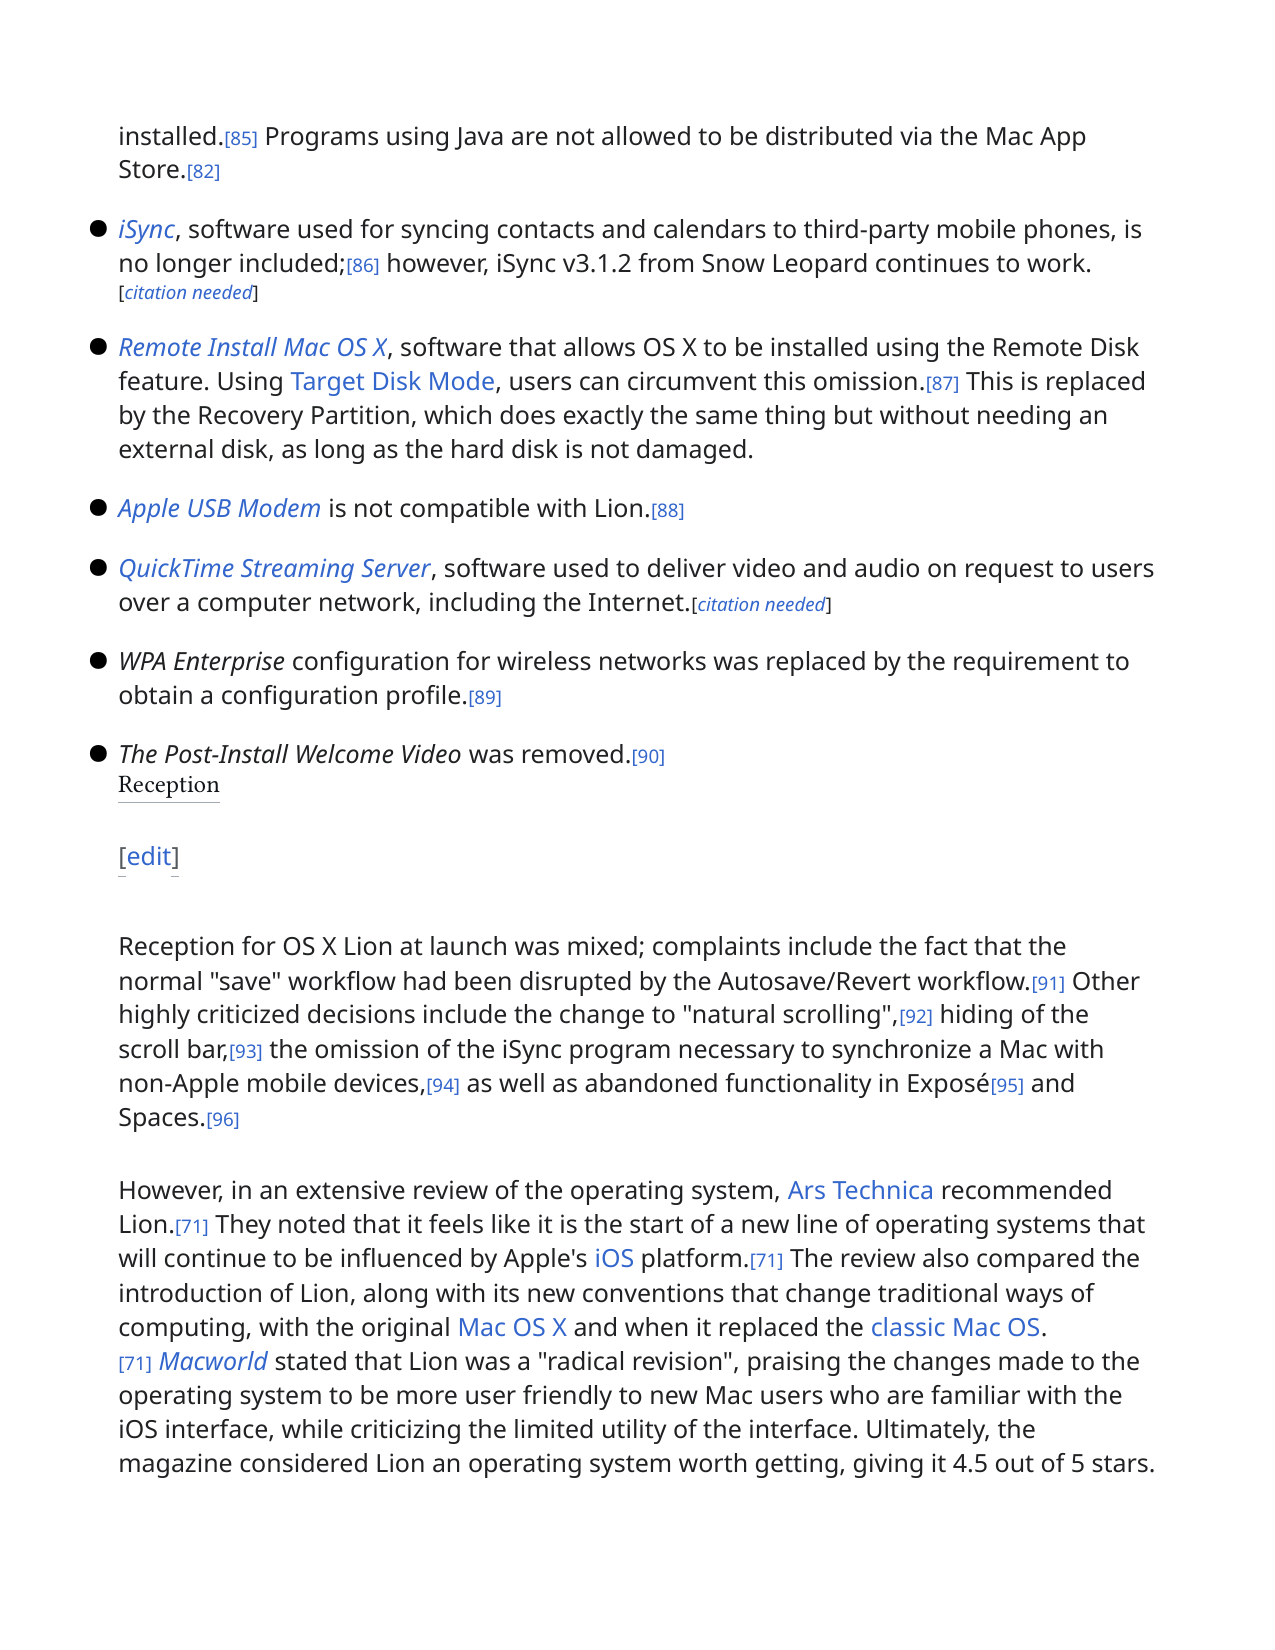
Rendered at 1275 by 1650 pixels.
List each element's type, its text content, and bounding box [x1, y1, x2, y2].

list iSync, software used for syncing contacts and calendars to third-party mobile phones, is no longer included;[86] however, iSync v3.1.2 from Snow Leopard continues to work.[citation needed] [118, 211, 1157, 305]
text However, in an extensive review of the operating system, Ars Technica recommended Lion.[71] They noted that it feels like it is the start of a new line of operating systems that will continue to be influenced by Apple's iOS platform.[71] The review also compared the introduction of Lion, along with its new conventions that change traditional ways of computing, with the original Mac OS X and when it replaced the classic Mac OS.[71] Macworld stated that Lion was a "radical revision", praising the changes made to the operating system to be more user friendly to new Mac users who are familiar with the iOS interface, while criticizing the limited utility of the interface. Ultimately, the magazine considered Lion an operating system worth getting, giving it 4.5 out of 5 stars. [118, 1173, 1157, 1479]
list Remote Install Mac OS X, software that allows OS X to be installed using the Remote Disk feature. Using Target Disk Mode, users can circumvent this omission.[87] This is replaced by the Recovery Partition, which does exactly the same thing but without needing an external disk, as long as the hard disk is not damaged. [118, 330, 1157, 466]
list installed.[85] Programs using Java are not allowed to be distributed via the Mac App Store.[82] [118, 118, 1157, 186]
list The Post-Install Welcome Video was removed.[90] [118, 736, 1157, 771]
list Apple USB Modem is not compatible with Lion.[88] [118, 491, 1157, 525]
list WPA Enterprise configuration for wireless networks was replaced by the requirement to obtain a configuration profile.[89] [118, 643, 1157, 711]
text Reception for OS X Lion at launch was mixed; complaints include the fact that the normal "save" workflow had been disrupted by the Autosave/Revert workflow.[91] Other highly criticized decisions include the change to "natural scrolling",[92] hiding of the scroll bar,[93] the omission of the iSync program necessary to synchronize a Mac with non-Apple mobile devices,[94] as well as abandoned functionality in Exposé[95] and Spaces.[96] [118, 929, 1157, 1133]
text [edit] [118, 839, 1157, 876]
list QuickTime Streaming Server, software used to deliver video and audio on request to users over a computer network, including the Internet.[citation needed] [118, 550, 1157, 618]
subtitle Reception [118, 771, 1157, 802]
